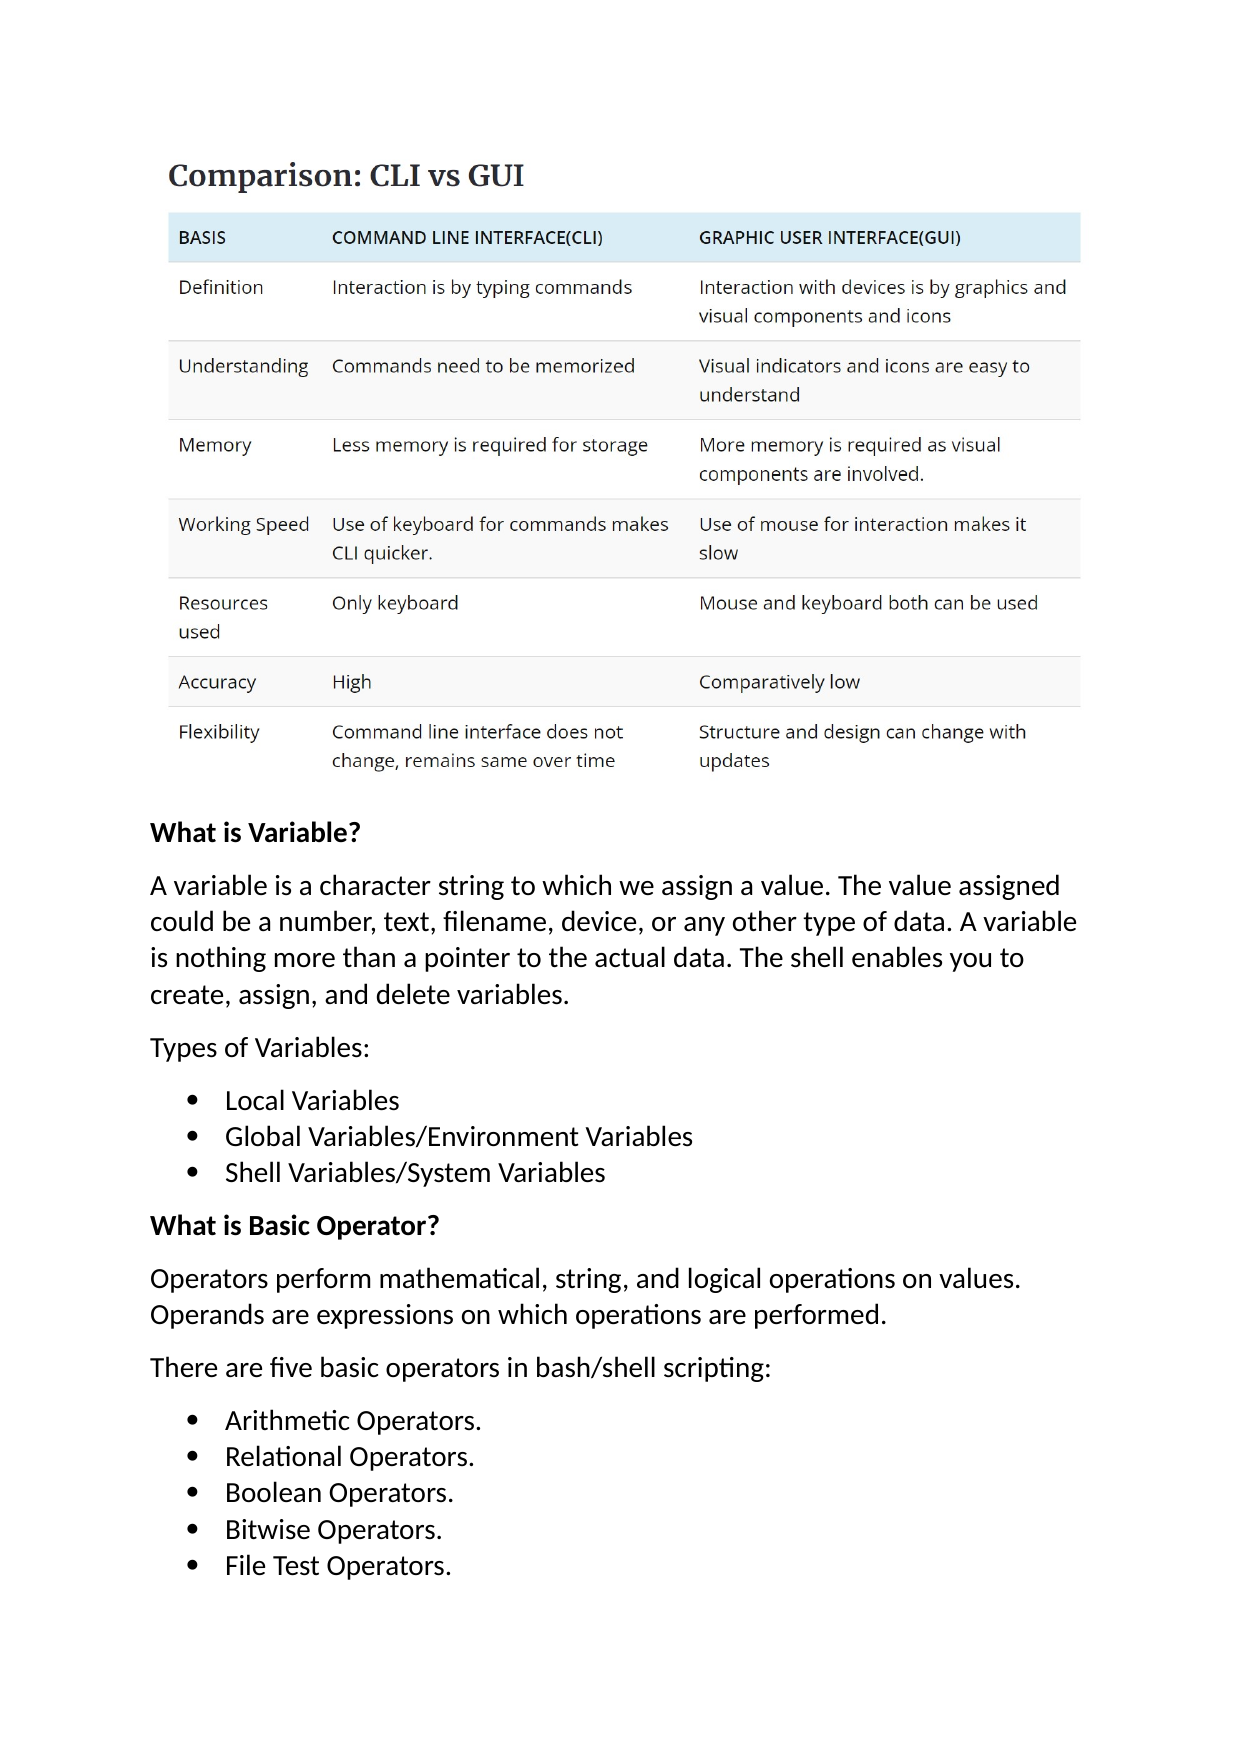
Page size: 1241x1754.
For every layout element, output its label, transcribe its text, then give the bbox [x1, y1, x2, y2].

text There are five basic operators in bash/shell scripting: [150, 1349, 1090, 1385]
list Arithmetic Operators. [187, 1402, 1090, 1438]
list Shell Variables/System Variables [187, 1154, 1090, 1190]
text What is Variable? [150, 814, 1090, 850]
text A variable is a character string to which we assign a value. The value assigned could be a number, text, filename, device, or any other type of data. A variable is nothing more than a pointer to the actual data. The shell enables you to create, assign, and delete variables. [150, 867, 1090, 1011]
list Bitwise Operators. [187, 1511, 1090, 1546]
text Operators perform mathematical, string, and logical operations on values. Operands are expressions on which operations are performed. [150, 1260, 1090, 1332]
list Local Variables [187, 1082, 1090, 1117]
list Relational Operators. [187, 1438, 1090, 1474]
list Boolean Operators. [187, 1474, 1090, 1510]
text Types of Variables: [150, 1029, 1090, 1064]
list Global Variables/Environment Variables [187, 1118, 1090, 1153]
list File Test Operators. [187, 1547, 1090, 1583]
text What is Basic Operator? [150, 1207, 1090, 1243]
